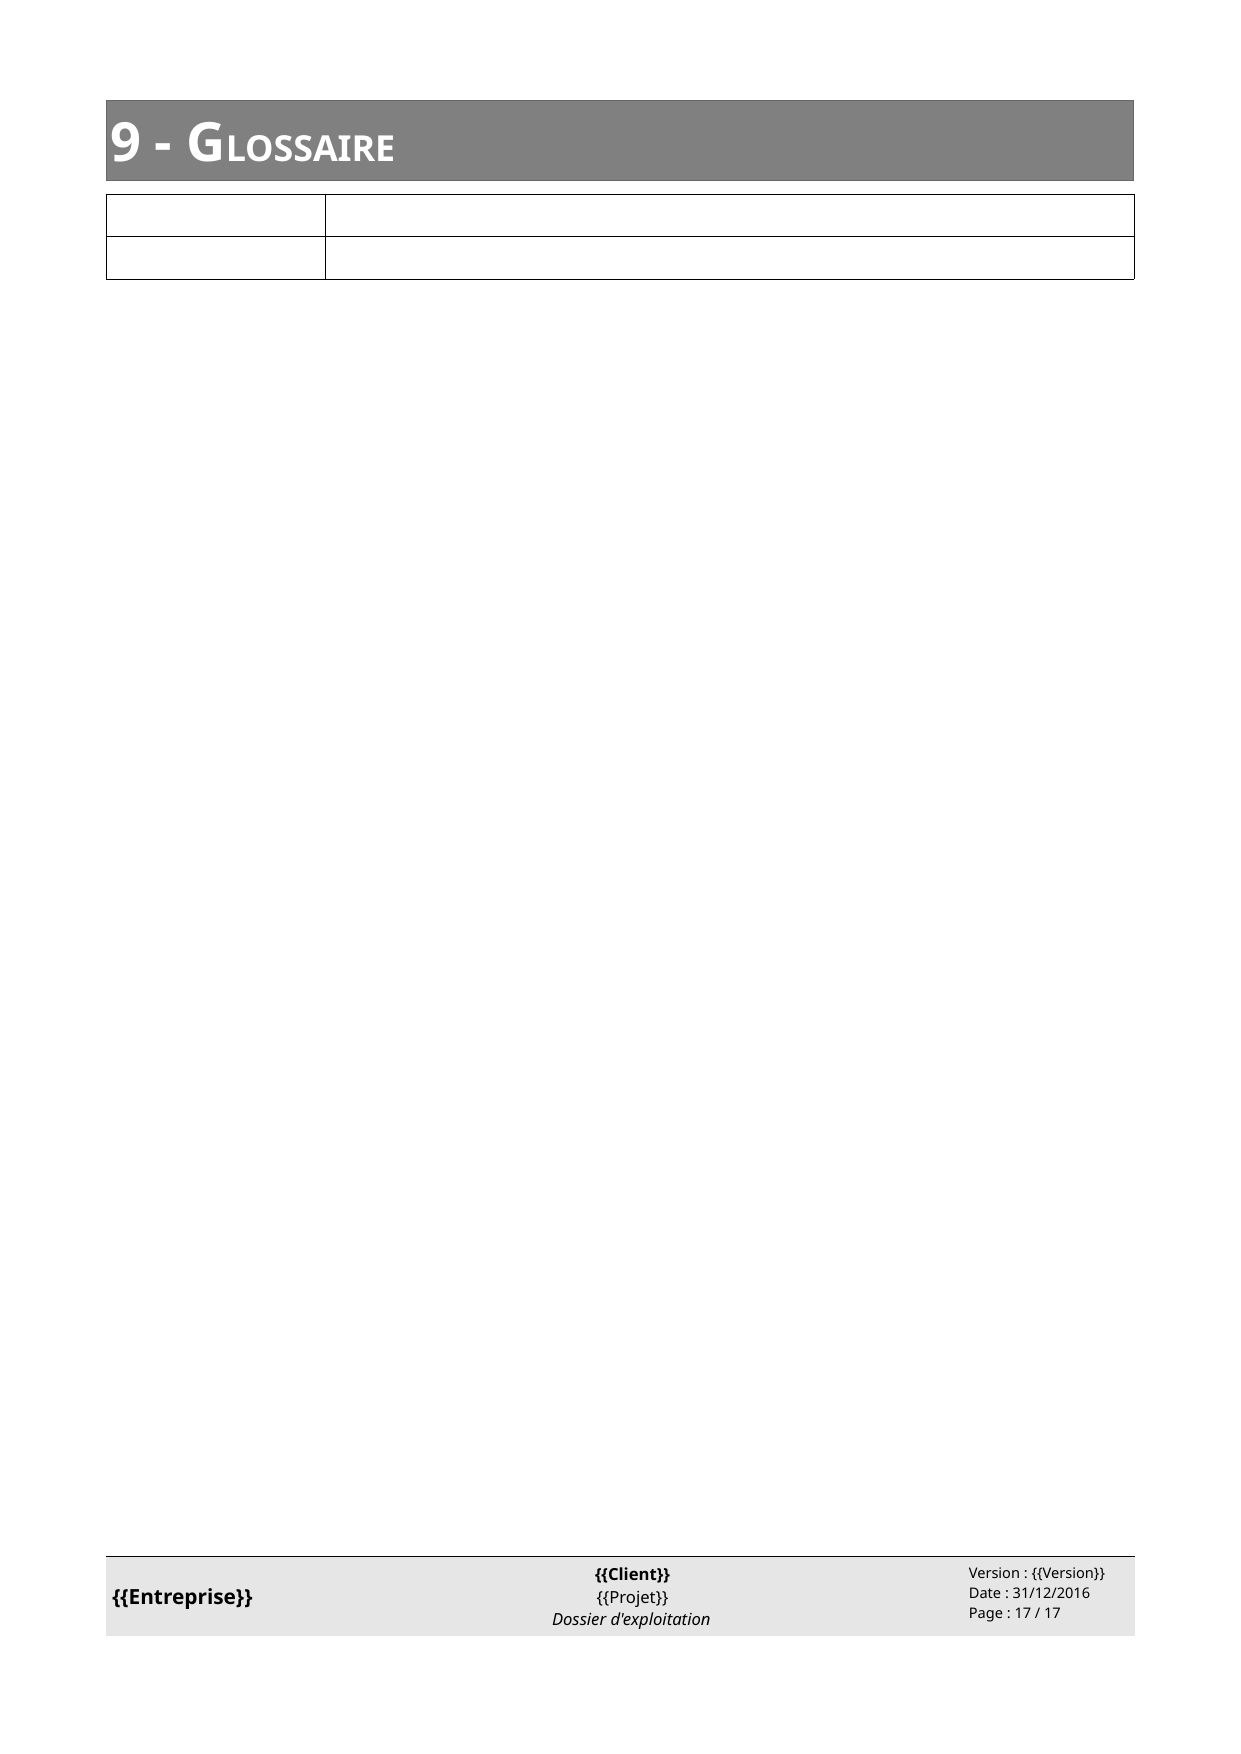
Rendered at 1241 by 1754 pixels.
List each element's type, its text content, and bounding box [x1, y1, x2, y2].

subtitle Glossaire [107, 101, 1133, 180]
table_header [326, 195, 1134, 236]
table_cell [107, 237, 325, 279]
table_cell [326, 237, 1134, 279]
table_header [107, 195, 325, 236]
